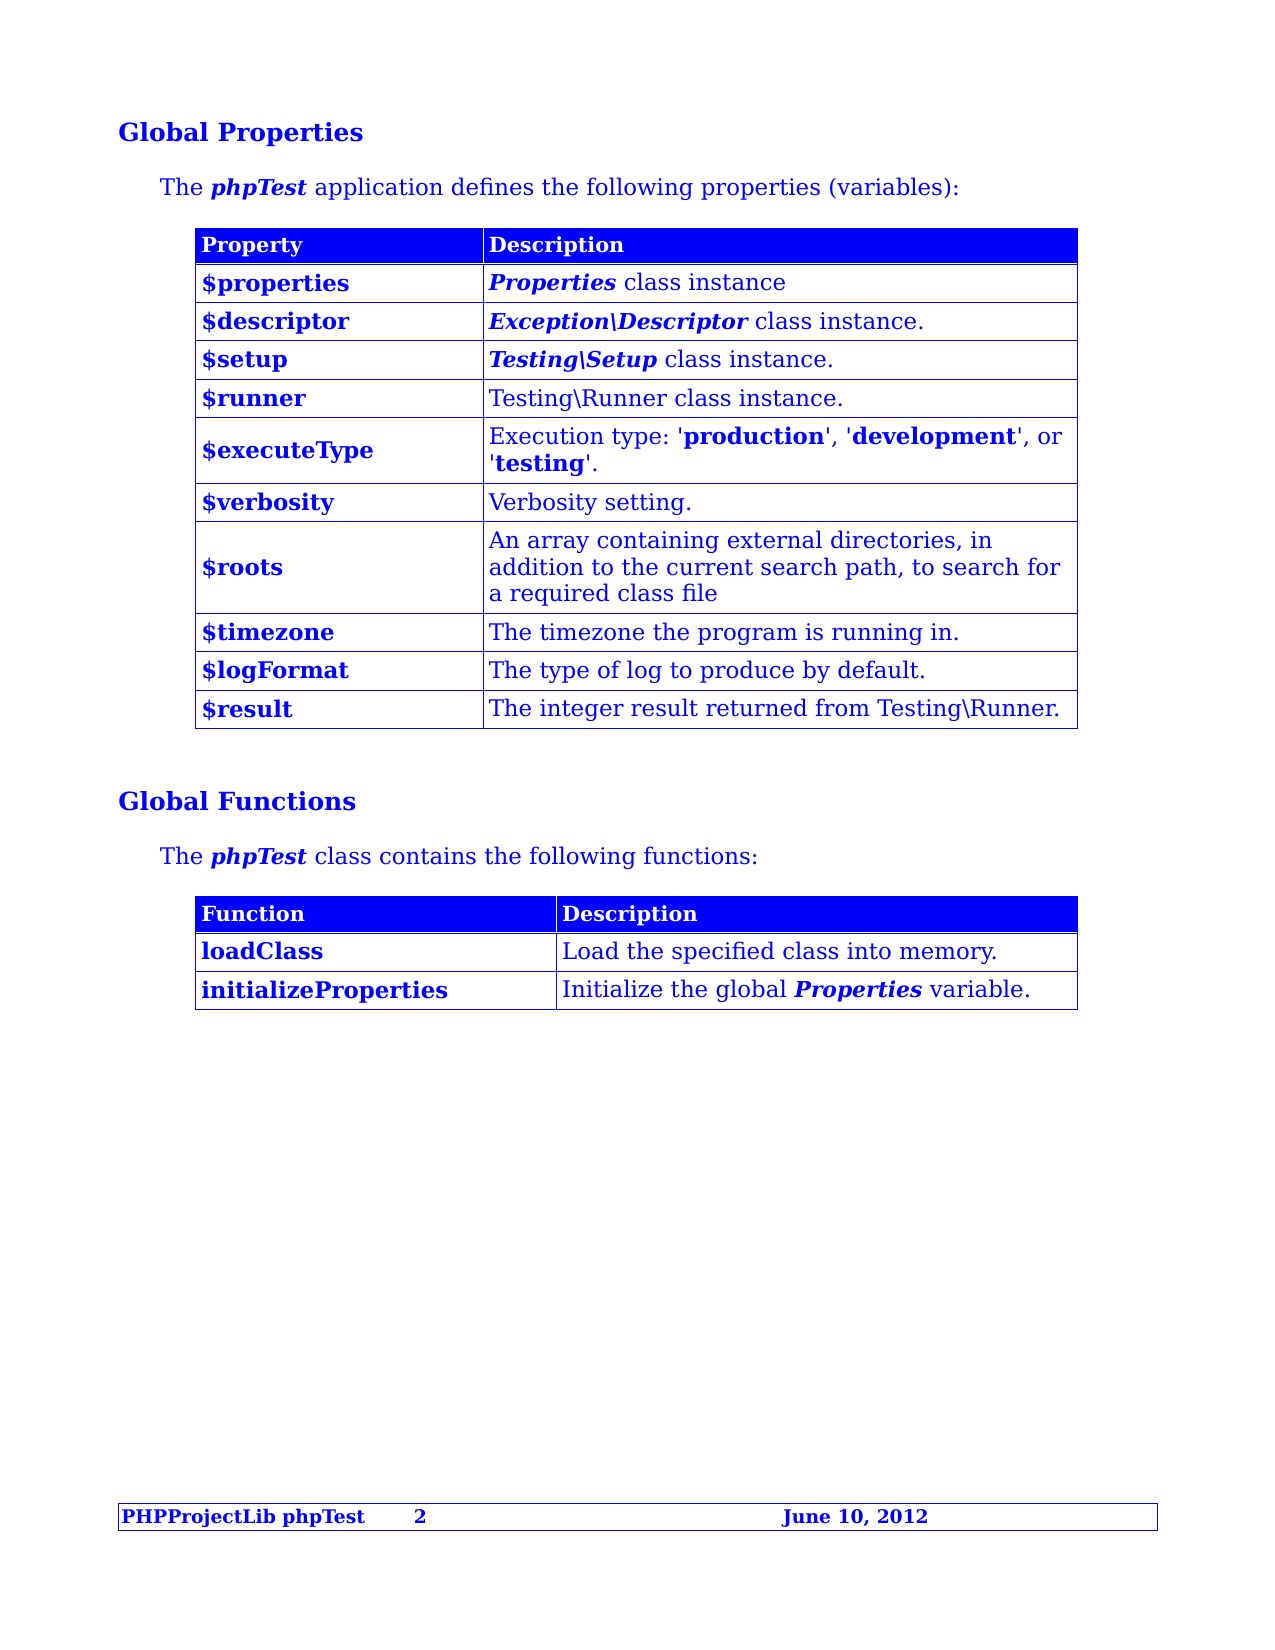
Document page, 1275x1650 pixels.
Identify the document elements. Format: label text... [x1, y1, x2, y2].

table_cell The type of log to produce by default. [484, 652, 1077, 690]
table_cell Initialize the global Properties variable. [557, 972, 1077, 1009]
text The phpTest class contains the following functions: [159, 843, 1157, 870]
table_cell Verbosity setting. [484, 484, 1077, 521]
title Global Functions [118, 787, 1157, 816]
table_header Description [557, 897, 1077, 932]
table_cell Testing\Setup class instance. [484, 341, 1077, 379]
table_cell loadClass [196, 934, 556, 971]
table_header Property [196, 229, 483, 263]
table_cell $timezone [196, 614, 483, 651]
table_cell The integer result returned from Testing\Runner. [484, 691, 1077, 728]
table_cell Execution type: 'production', 'development', or 'testing'. [484, 418, 1077, 483]
table_cell $roots [196, 522, 483, 613]
table_cell $runner [196, 380, 483, 417]
table_cell $logFormat [196, 652, 483, 690]
text The phpTest application defines the following properties (variables): [159, 174, 1157, 201]
table_cell $executeType [196, 418, 483, 483]
title Global Properties [118, 118, 1157, 147]
table_cell Testing\Runner class instance. [484, 380, 1077, 417]
table_cell initializeProperties [196, 972, 556, 1009]
table_cell $verbosity [196, 484, 483, 521]
table_cell $result [196, 691, 483, 728]
table_cell $setup [196, 341, 483, 379]
table_header Description [484, 229, 1077, 263]
table_header Function [196, 897, 556, 932]
table_cell An array containing external directories, in addition to the current search path, to search for a required class file [484, 522, 1077, 613]
table_cell The timezone the program is running in. [484, 614, 1077, 651]
table_cell Properties class instance [484, 265, 1077, 302]
table_cell $descriptor [196, 303, 483, 340]
table_cell $properties [196, 265, 483, 302]
table_cell Exception\Descriptor class instance. [484, 303, 1077, 340]
table_cell Load the specified class into memory. [557, 934, 1077, 971]
